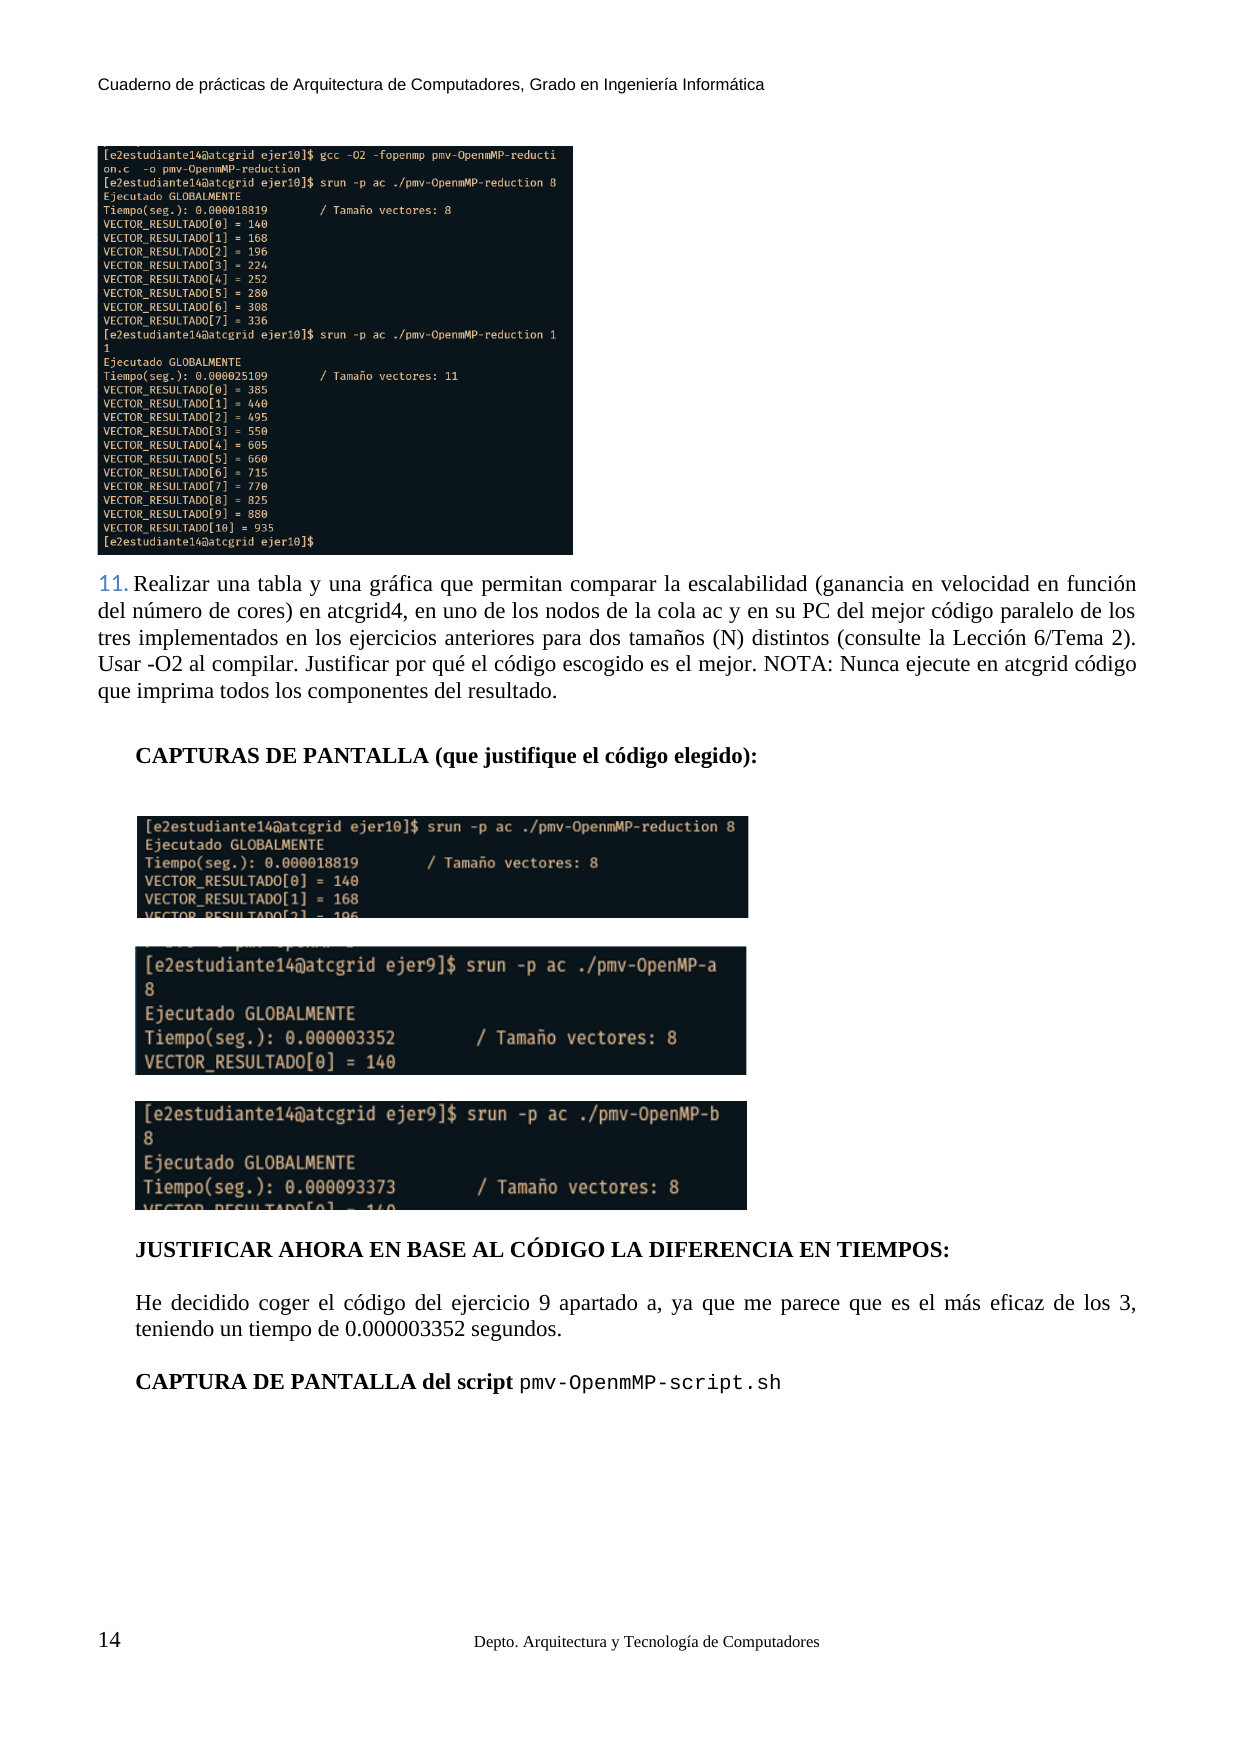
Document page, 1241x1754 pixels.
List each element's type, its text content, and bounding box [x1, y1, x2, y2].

list Realizar una tabla y una gráfica que permitan comparar la escalabilidad (ganancia en velocidad en función del número de cores) en atcgrid4, en uno de los nodos de la cola ac y en su PC del mejor código paralelo de los tres implementados en los ejercicios anteriores para dos tamaños (N) distintos (consulte la Lección 6/Tema 2). Usar -O2 al compilar. Justificar por qué el código escogido es el mejor. NOTA: Nunca ejecute en atcgrid código que imprima todos los componentes del resultado. [98, 567, 1138, 703]
text He decidido coger el código del ejercicio 9 apartado a, ya que me parece que es el más eficaz de los 3, teniendo un tiempo de 0.000003352 segundos. [135, 1289, 1138, 1342]
text JUSTIFICAR AHORA EN BASE AL CÓDIGO LA DIFERENCIA EN TIEMPOS: [135, 1236, 1138, 1263]
text CAPTURA DE PANTALLA del script pmv-OpenmMP-script.sh [135, 1368, 1138, 1396]
text CAPTURAS DE PANTALLA (que justifique el código elegido): [135, 742, 1138, 768]
